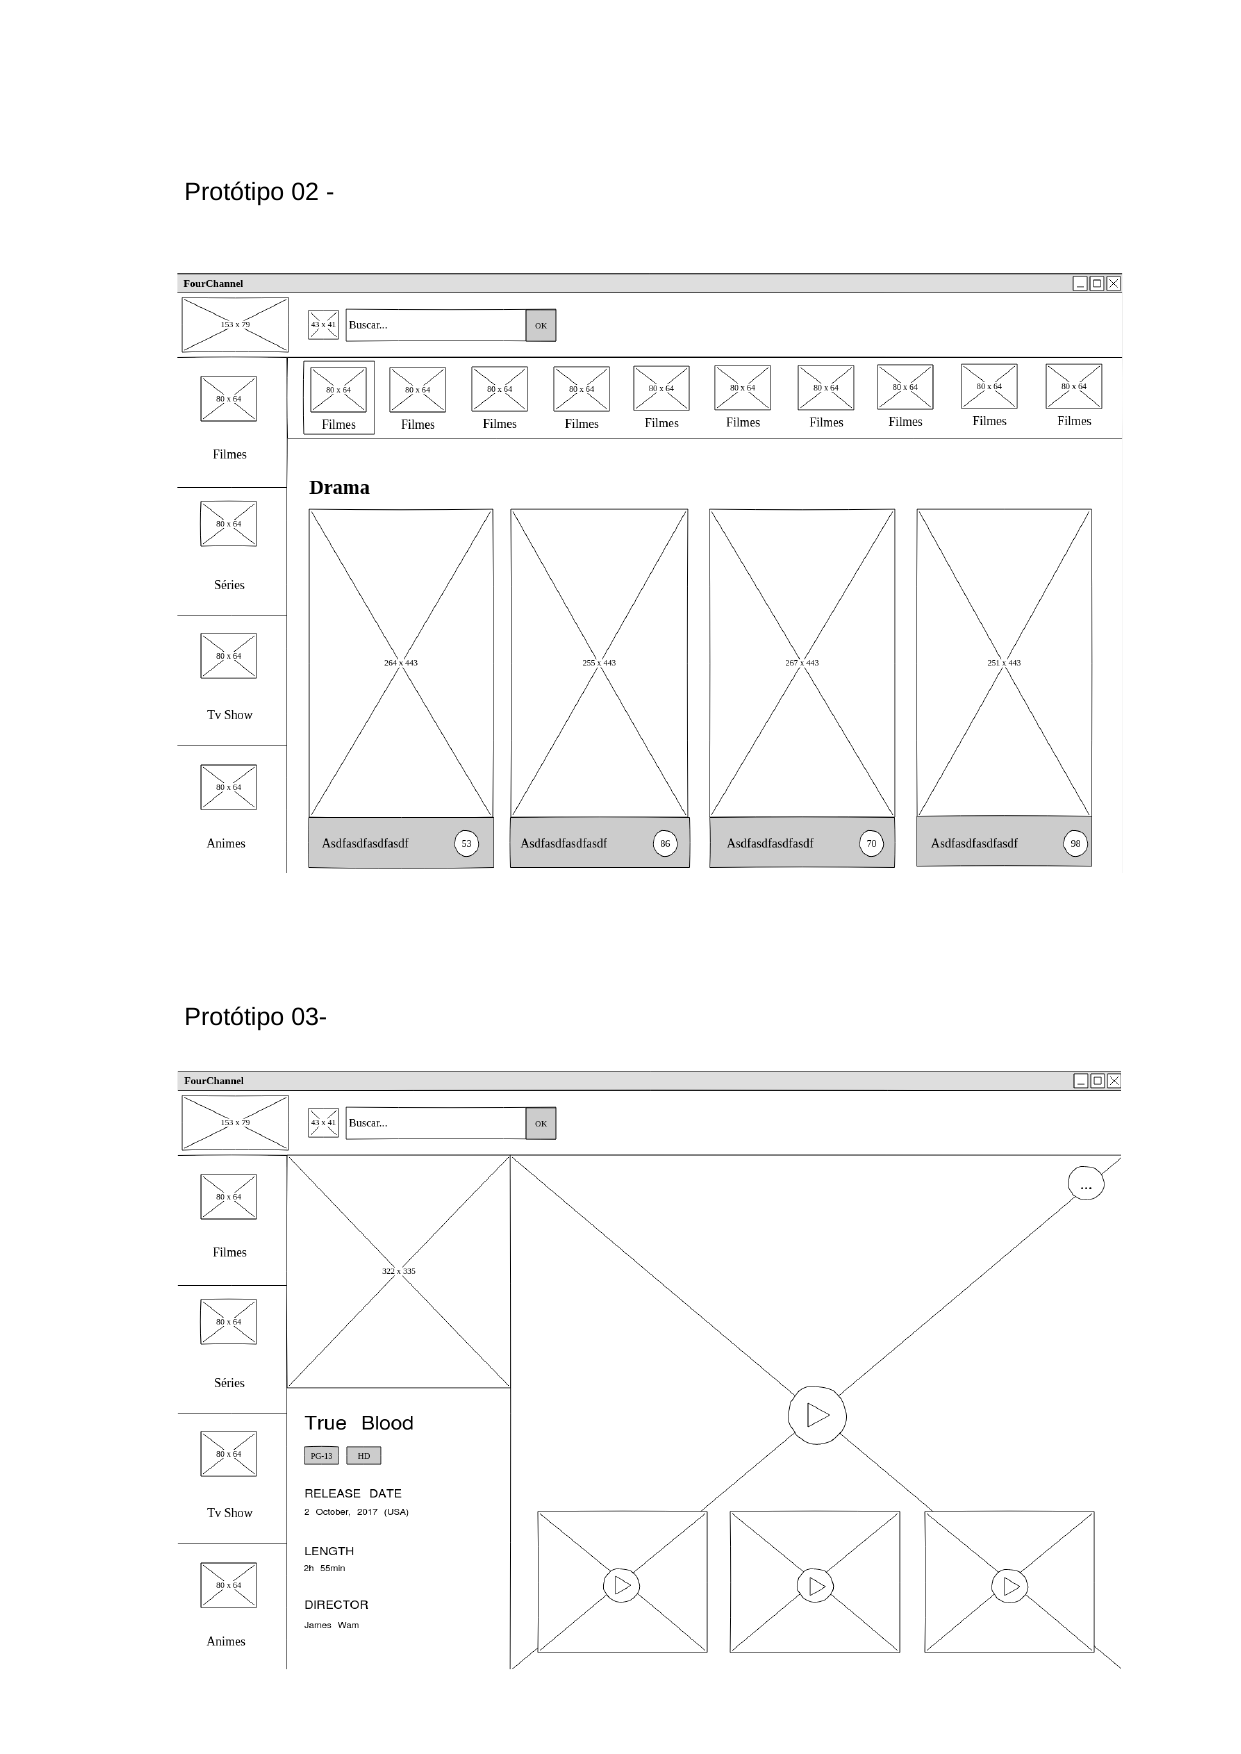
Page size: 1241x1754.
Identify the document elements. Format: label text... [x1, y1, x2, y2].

text Protótipo 02 - [177, 177, 1122, 206]
text Protótipo 03- [177, 1002, 1122, 1031]
